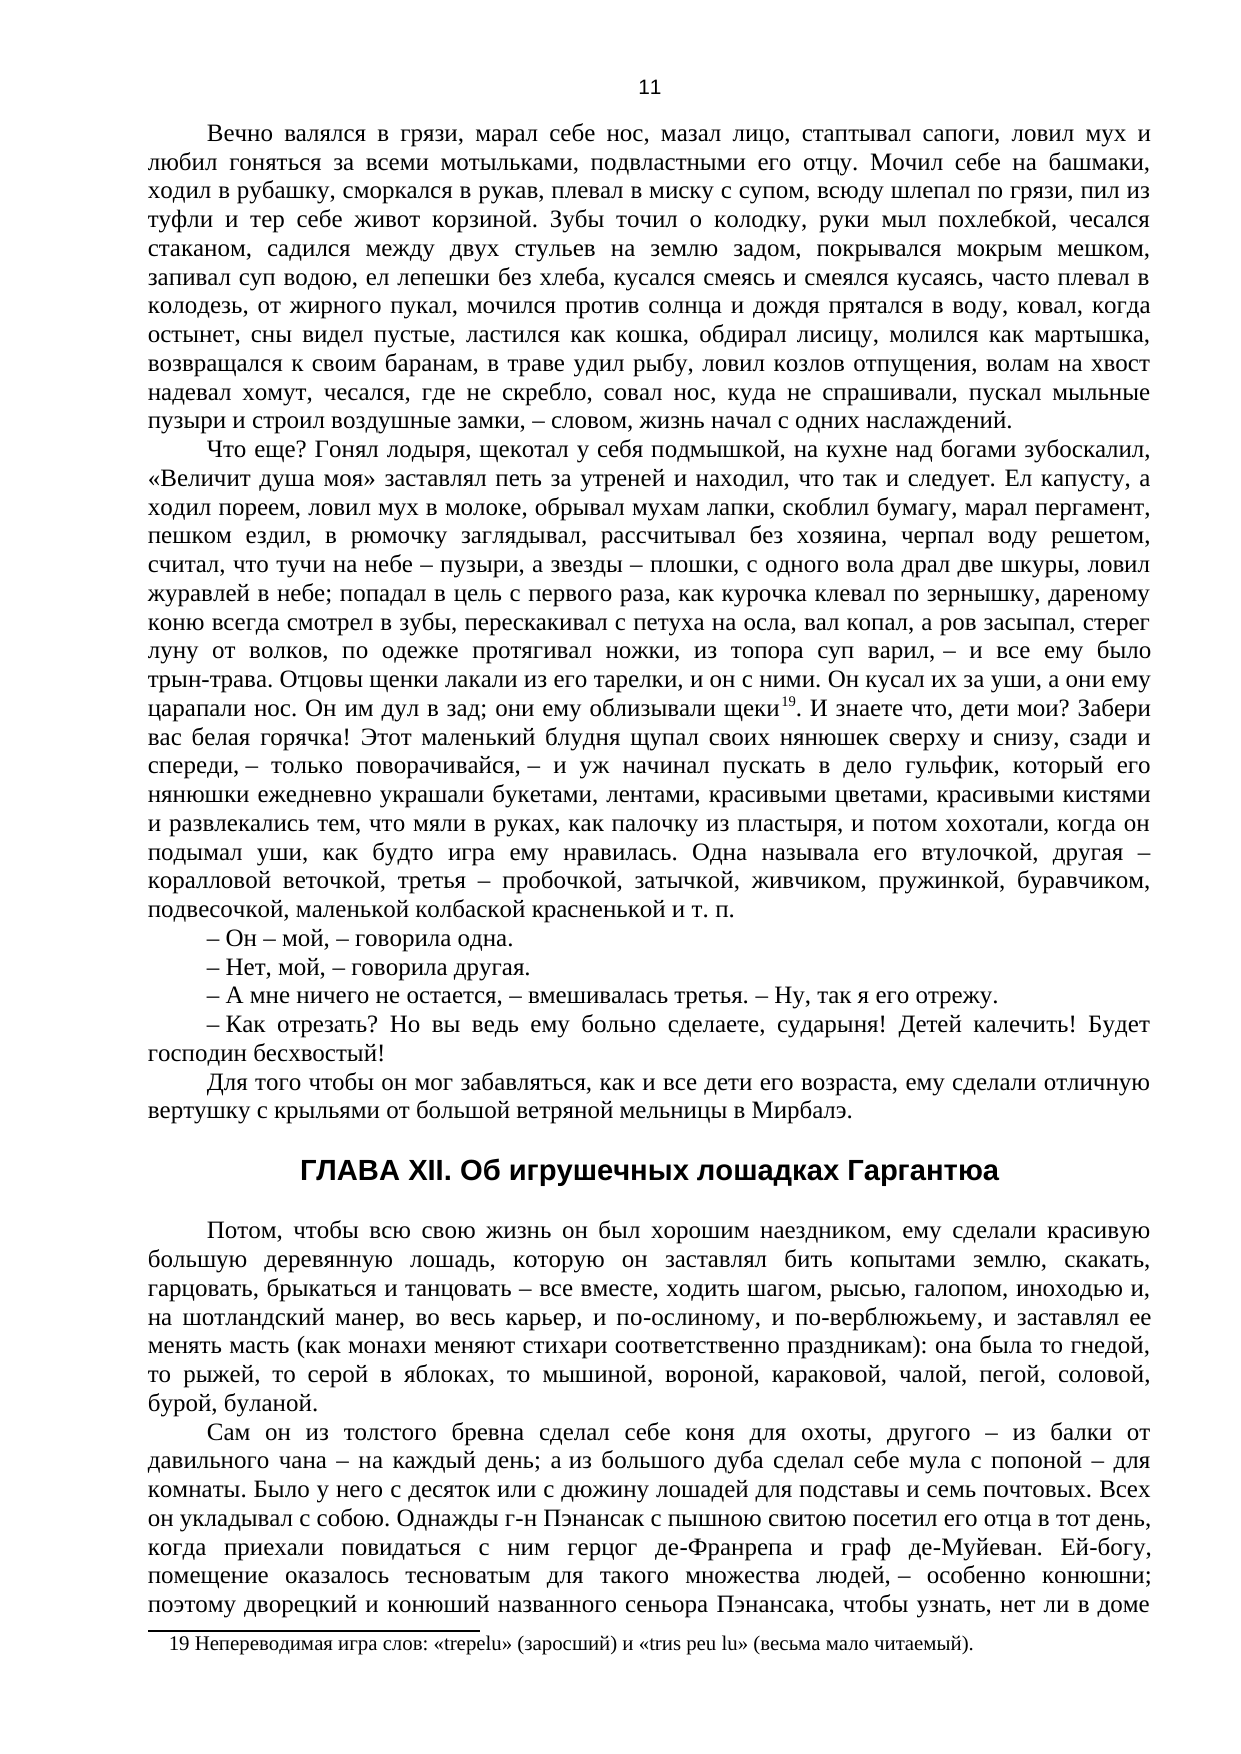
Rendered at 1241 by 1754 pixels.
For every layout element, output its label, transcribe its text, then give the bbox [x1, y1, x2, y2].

text Непереводимая игра слов: «trepelu» (заросший) и «trиs peu lu» (весьма мало читаемый). [148, 1631, 1152, 1655]
text Что еще? Гонял лодыря, щекотал у себя подмышкой, на кухне над богами зубоскалил, «Величит душа моя» заставлял петь за утреней и находил, что так и следует. Ел капусту, а ходил пореем, ловил мух в молоке, обрывал мухам лапки, скоблил бумагу, марал пергамент, пешком ездил, в рюмочку заглядывал, рассчитывал без хозяина, черпал воду решетом, считал, что тучи на небе – пузыри, а звезды – плошки, с одного вола драл две шкуры, ловил журавлей в небе; попадал в цель с первого раза, как курочка клевал по зернышку, дареному коню всегда смотрел в зубы, перескакивал с петуха на осла, вал копал, а ров засыпал, стерег луну от волков, по одежке протягивал ножки, из топора суп варил, – и все ему было трын‑трава. Отцовы щенки лакали из его тарелки, и он с ними. Он кусал их за уши, а они ему царапали нос. Он им дул в зад; они ему облизывали щеки. И знаете что, дети мои? Забери вас белая горячка! Этот маленький блудня щупал своих нянюшек сверху и снизу, сзади и спереди, – только поворачивайся, – и уж начинал пускать в дело гульфик, который его нянюшки ежедневно украшали букетами, лентами, красивыми цветами, красивыми кистями и развлекались тем, что мяли в руках, как палочку из пластыря, и потом хохотали, когда он подымал уши, как будто игра ему нравилась. Одна называла его втулочкой, другая – коралловой веточкой, третья – пробочкой, затычкой, живчиком, пружинкой, буравчиком, подвесочкой, маленькой колбаской красненькой и т. п. [148, 434, 1152, 923]
text Для того чтобы он мог забавляться, как и все дети его возраста, ему сделали отличную вертушку с крыльями от большой ветряной мельницы в Мирбалэ. [148, 1067, 1152, 1124]
text Сам он из толстого бревна сделал себе коня для охоты, другого – из балки от давильного чана – на каждый день; а из большого дуба сделал себе мула с попоной – для комнаты. Было у него с десяток или с дюжину лошадей для подставы и семь почтовых. Всех он укладывал с собою. Однажды г‑н Пэнансак с пышною свитою посетил его отца в тот день, когда приехали повидаться с ним герцог де‑Франрепа и граф де‑Муйеван. Ей‑богу, помещение оказалось тесноватым для такого множества людей, – особенно конюшни; поэтому дворецкий и конюший названного сеньора Пэнансака, чтобы узнать, нет ли в доме [148, 1417, 1152, 1618]
text – Он – мой, – говорила одна. [148, 923, 1152, 952]
text – Нет, мой, – говорила другая. [148, 952, 1152, 981]
text – Как отрезать? Но вы ведь ему больно сделаете, сударыня! Детей калечить! Будет господин бесхвостый! [148, 1009, 1152, 1067]
subtitle ГЛАВА XII. Об игрушечных лошадках Гаргантюа [148, 1153, 1152, 1187]
text – А мне ничего не остается, – вмешивалась третья. – Ну, так я его отрежу. [148, 981, 1152, 1009]
text Вечно валялся в грязи, марал себе нос, мазал лицо, стаптывал сапоги, ловил мух и любил гоняться за всеми мотыльками, подвластными его отцу. Мочил себе на башмаки, ходил в рубашку, сморкался в рукав, плевал в миску с супом, всюду шлепал по грязи, пил из туфли и тер себе живот корзиной. Зубы точил о колодку, руки мыл похлебкой, чесался стаканом, садился между двух стульев на землю задом, покрывался мокрым мешком, запивал суп водою, ел лепешки без хлеба, кусался смеясь и смеялся кусаясь, часто плевал в колодезь, от жирного пукал, мочился против солнца и дождя прятался в воду, ковал, когда остынет, сны видел пустые, ластился как кошка, обдирал лисицу, молился как мартышка, возвращался к своим баранам, в траве удил рыбу, ловил козлов отпущения, волам на хвост надевал хомут, чесался, где не скребло, совал нос, куда не спрашивали, пускал мыльные пузыри и строил воздушные замки, – словом, жизнь начал с одних наслаждений. [148, 118, 1152, 434]
text Потом, чтобы всю свою жизнь он был хорошим наездником, ему сделали красивую большую деревянную лошадь, которую он заставлял бить копытами землю, скакать, гарцовать, брыкаться и танцовать – все вместе, ходить шагом, рысью, галопом, иноходью и, на шотландский манер, во весь карьер, и по‑ослиному, и по‑верблюжьему, и заставлял ее менять масть (как монахи меняют стихари соответственно праздникам): она была то гнедой, то рыжей, то серой в яблоках, то мышиной, вороной, караковой, чалой, пегой, соловой, бурой, буланой. [148, 1215, 1152, 1417]
